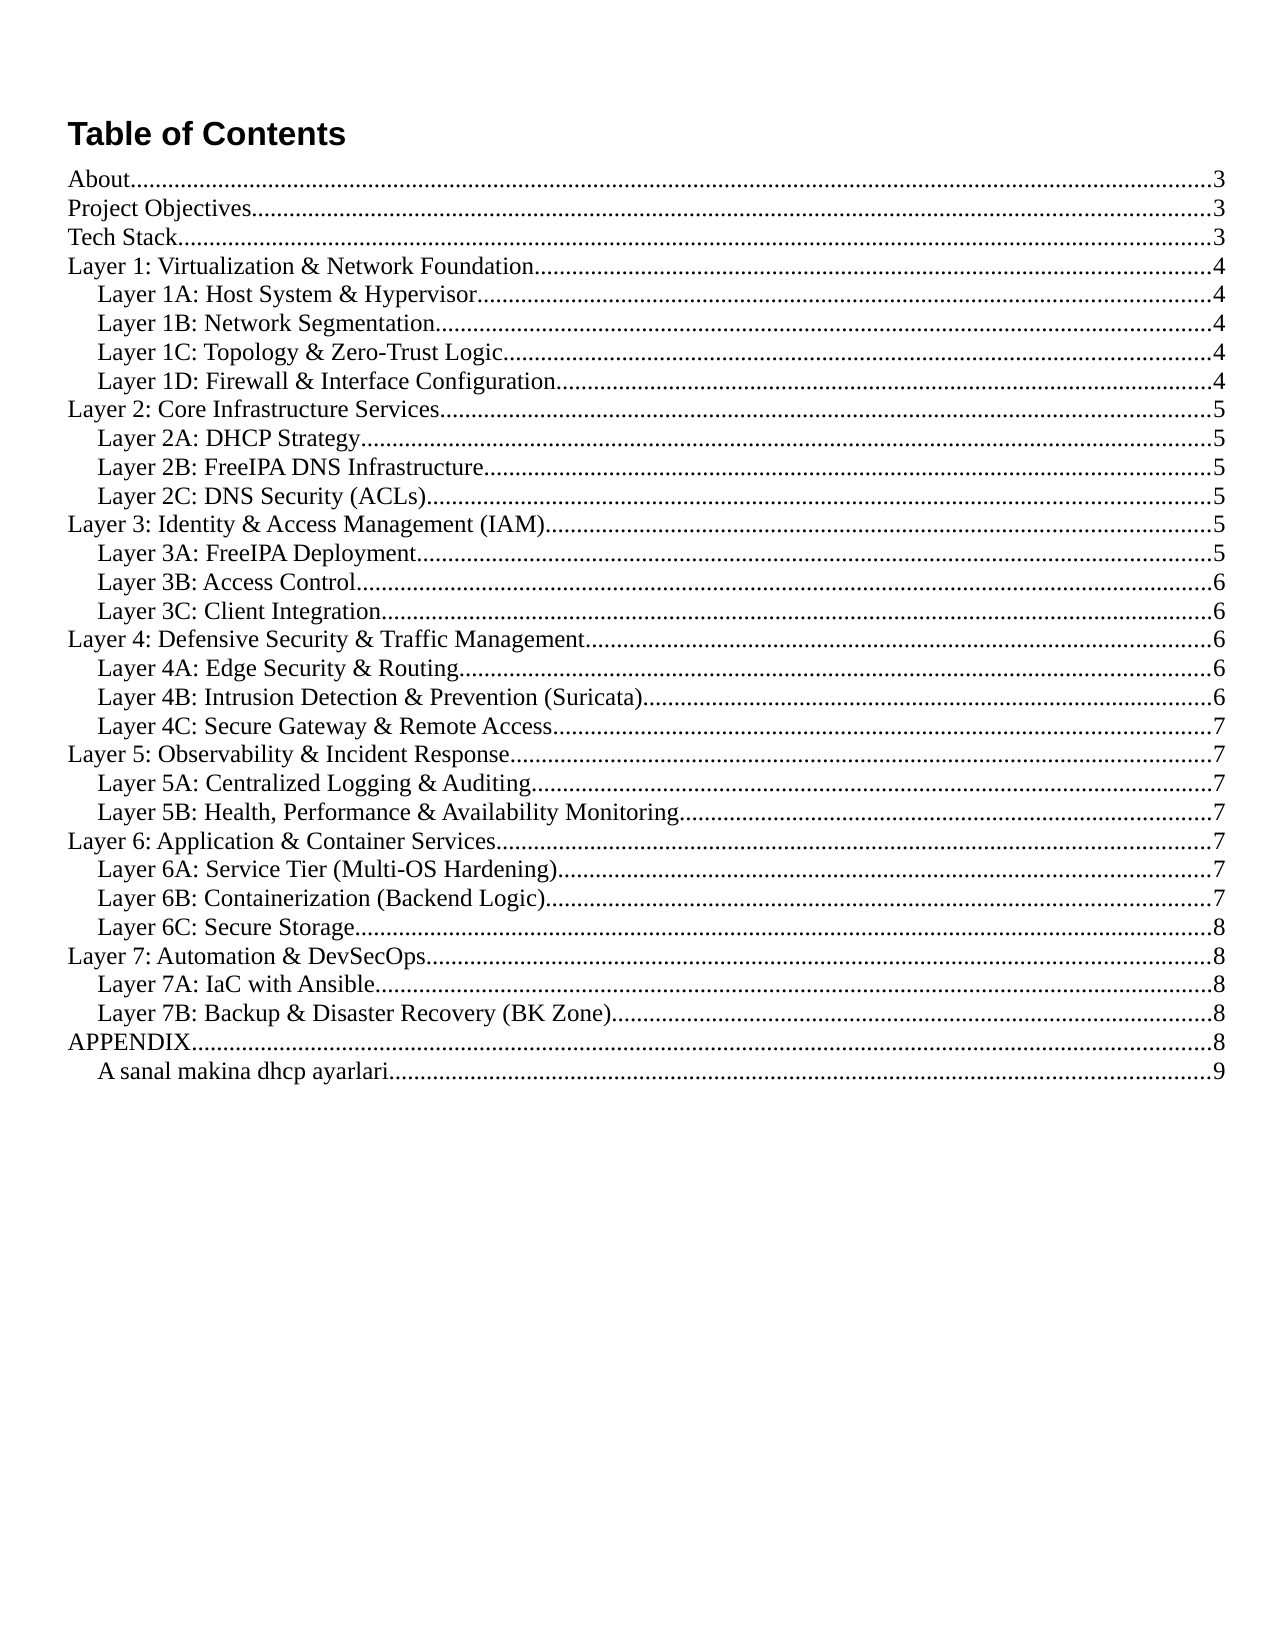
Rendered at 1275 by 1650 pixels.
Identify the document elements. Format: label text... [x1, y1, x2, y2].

text Layer 4A: Edge Security & Routing 6 [97, 653, 1226, 682]
text Project Objectives 3 [67, 193, 1226, 222]
text Layer 7A: IaC with Ansible 8 [97, 969, 1226, 998]
text Layer 2: Core Infrastructure Services 5 [67, 394, 1226, 423]
text Layer 6C: Secure Storage 8 [97, 912, 1226, 941]
subtitle Table of Contents [67, 113, 1226, 152]
text Layer 3: Identity & Access Management (IAM) 5 [67, 509, 1226, 538]
text Layer 1C: Topology & Zero-Trust Logic 4 [97, 337, 1226, 366]
text APPENDIX 8 [67, 1027, 1226, 1056]
text Layer 2A: DHCP Strategy 5 [97, 423, 1226, 452]
text About 3 [67, 164, 1226, 193]
text Layer 6: Application & Container Services 7 [67, 826, 1226, 854]
text Layer 3A: FreeIPA Deployment 5 [97, 538, 1226, 567]
text Layer 5B: Health, Performance & Availability Monitoring 7 [97, 797, 1226, 826]
text Layer 7B: Backup & Disaster Recovery (BK Zone) 8 [97, 998, 1226, 1027]
text Layer 4C: Secure Gateway & Remote Access 7 [97, 711, 1226, 739]
text Layer 1B: Network Segmentation 4 [97, 308, 1226, 337]
text Layer 4B: Intrusion Detection & Prevention (Suricata) 6 [97, 682, 1226, 711]
text Layer 6A: Service Tier (Multi-OS Hardening) 7 [97, 854, 1226, 883]
text Layer 4: Defensive Security & Traffic Management 6 [67, 624, 1226, 653]
text Layer 6B: Containerization (Backend Logic) 7 [97, 883, 1226, 912]
text Layer 2B: FreeIPA DNS Infrastructure 5 [97, 452, 1226, 481]
text Layer 5: Observability & Incident Response 7 [67, 739, 1226, 768]
text Layer 1: Virtualization & Network Foundation 4 [67, 251, 1226, 279]
text Layer 3B: Access Control 6 [97, 567, 1226, 596]
text Layer 7: Automation & DevSecOps 8 [67, 941, 1226, 969]
text Layer 1D: Firewall & Interface Configuration 4 [97, 366, 1226, 394]
text Tech Stack 3 [67, 222, 1226, 251]
text Layer 5A: Centralized Logging & Auditing 7 [97, 768, 1226, 797]
text Layer 1A: Host System & Hypervisor 4 [97, 279, 1226, 308]
text Layer 3C: Client Integration 6 [97, 596, 1226, 624]
text Layer 2C: DNS Security (ACLs) 5 [97, 481, 1226, 509]
text A sanal makina dhcp ayarlari 9 [97, 1056, 1226, 1084]
